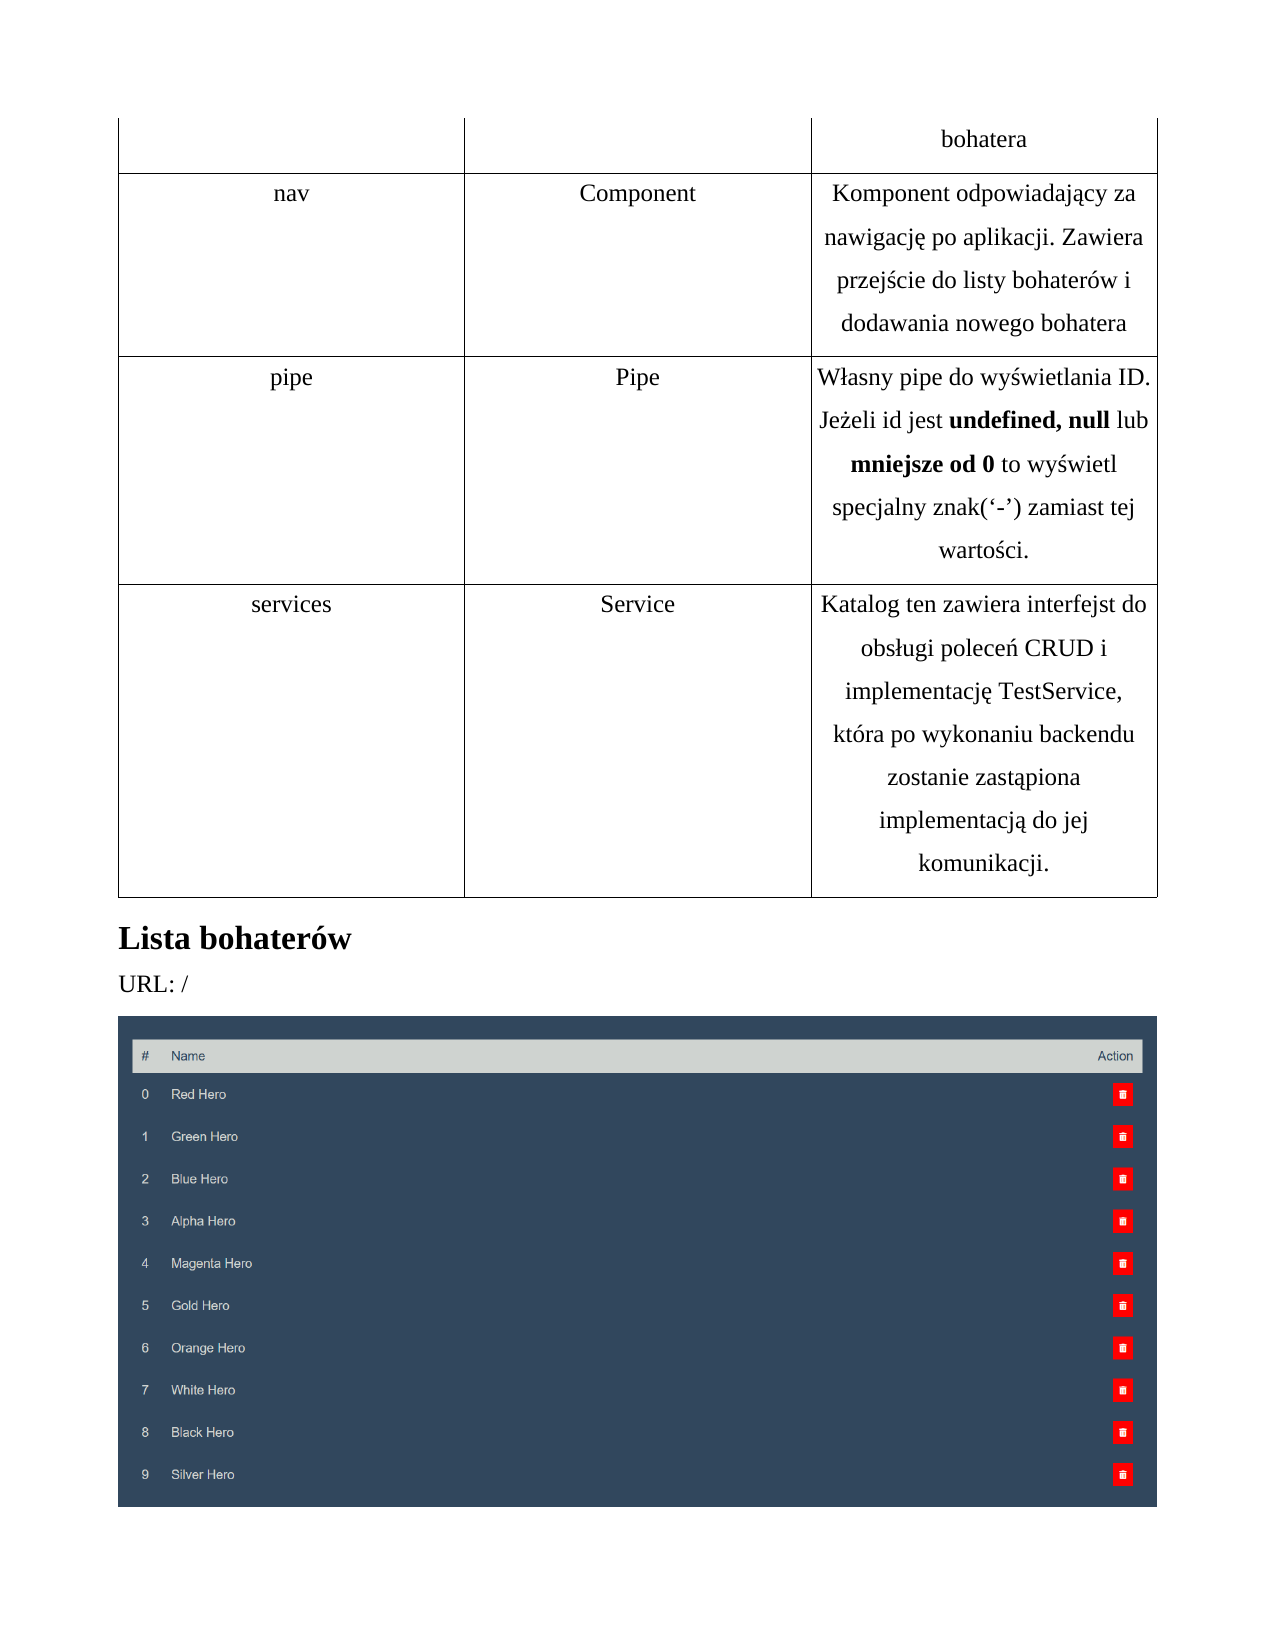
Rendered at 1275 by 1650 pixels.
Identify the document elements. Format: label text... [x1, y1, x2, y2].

table_cell [119, 118, 464, 173]
picture [118, 1016, 1157, 1507]
table_cell Service [465, 585, 811, 897]
table_cell Pipe [465, 357, 811, 584]
table_cell Katalog ten zawiera interfejst do obsługi poleceń CRUD i implementację TestService, która po wykonaniu backendu zostanie zastąpiona implementacją do jej komunikacji. [812, 585, 1157, 897]
table_cell Component [465, 174, 811, 356]
table_cell pipe [119, 357, 464, 584]
table_cell services [119, 585, 464, 897]
table_cell nav [119, 174, 464, 356]
text URL: / [118, 969, 1157, 998]
table_cell bohatera [812, 118, 1157, 173]
table_cell [465, 118, 811, 173]
table_cell Własny pipe do wyświetlania ID. Jeżeli id jest undefined, null lub mniejsze od 0 to wyświetl specjalny znak(‘-’) zamiast tej wartości. [812, 357, 1157, 584]
subtitle Lista bohaterów [118, 918, 1157, 957]
table_cell Komponent odpowiadający za nawigację po aplikacji. Zawiera przejście do listy bohaterów i dodawania nowego bohatera [812, 174, 1157, 356]
